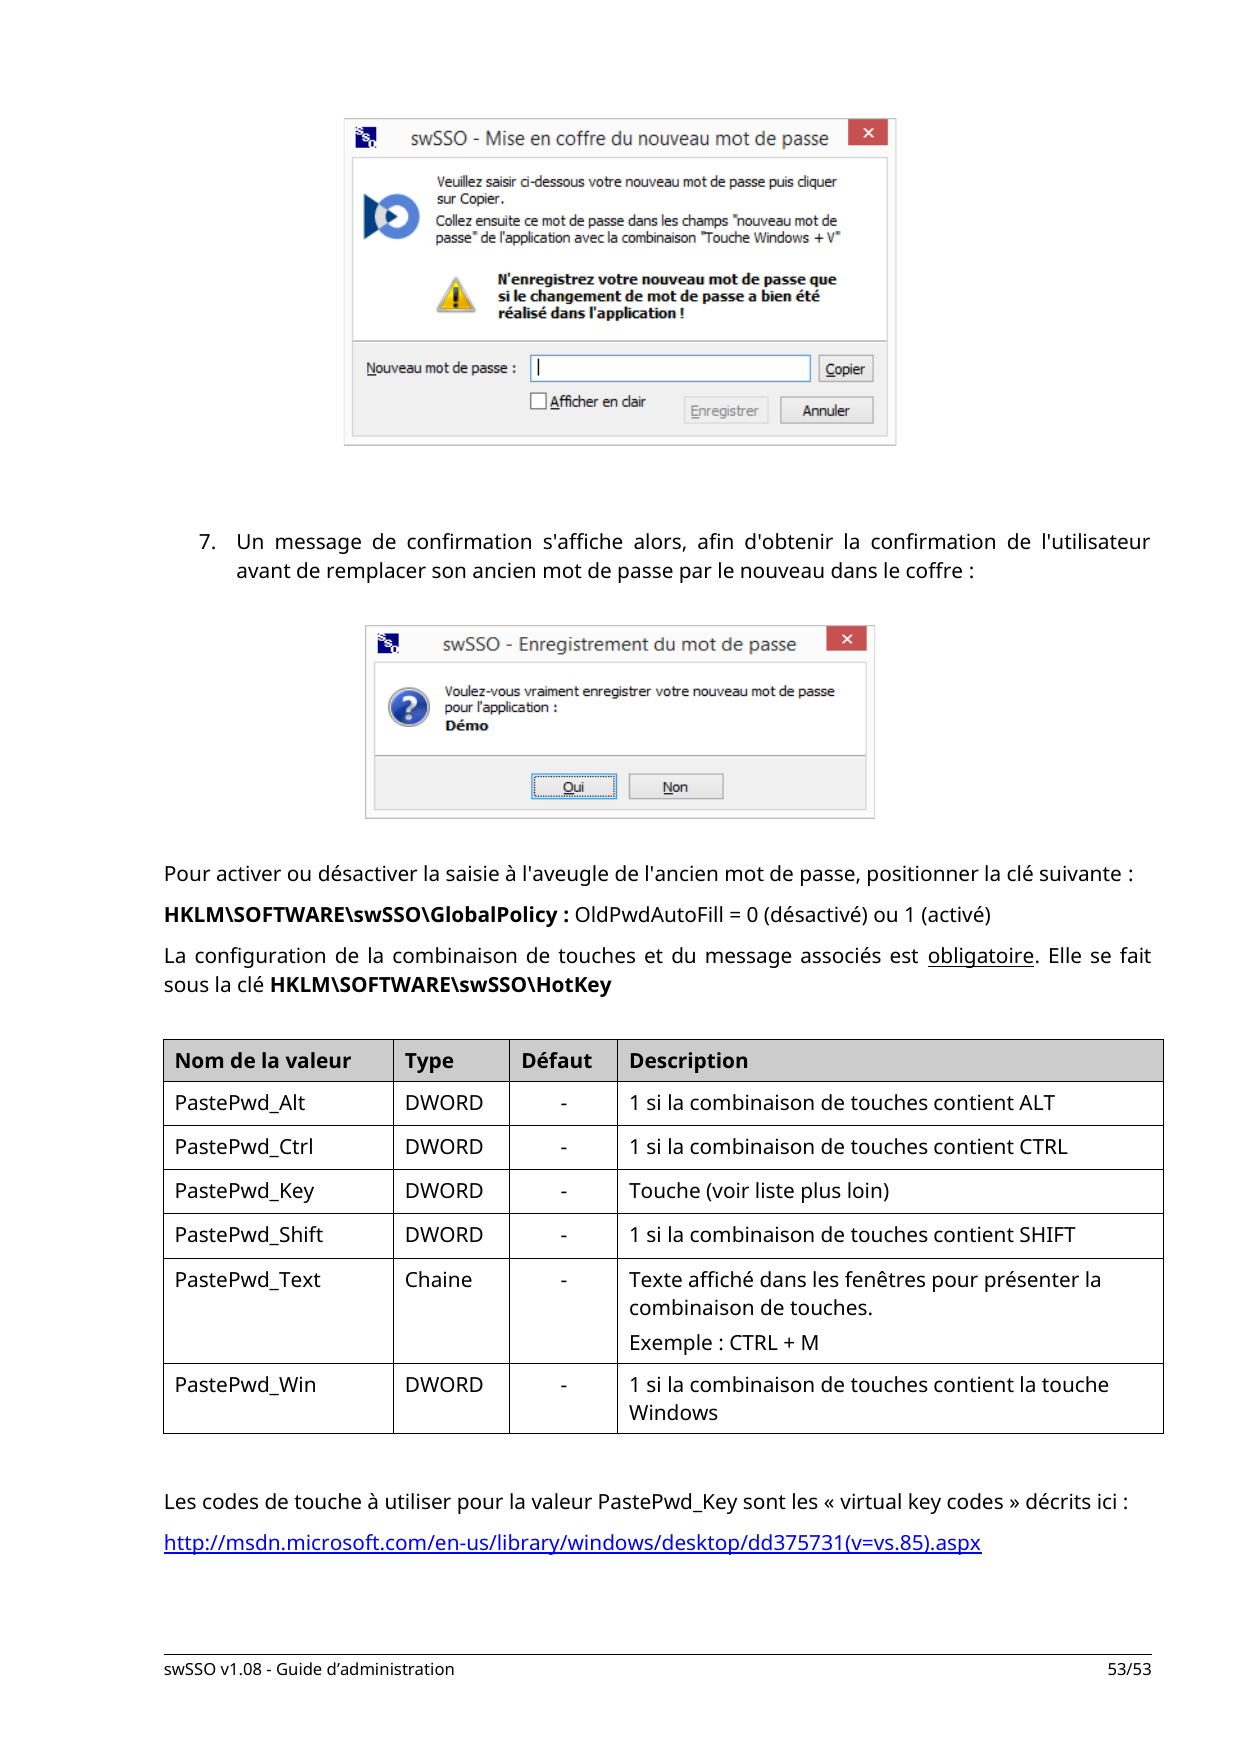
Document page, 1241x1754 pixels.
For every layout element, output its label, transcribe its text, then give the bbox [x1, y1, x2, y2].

table_cell PastePwd_Text [164, 1259, 393, 1362]
text Les codes de touche à utiliser pour la valeur PastePwd_Key sont les « virtual key codes » décrits ici : [164, 1487, 1152, 1516]
table_cell Texte affiché dans les fenêtres pour présenter la combinaison de touches. Exemple : CTRL + M [618, 1259, 1163, 1362]
table_header Type [394, 1040, 509, 1081]
table_header Description [618, 1040, 1163, 1081]
table_cell 1 si la combinaison de touches contient la touche Windows [618, 1364, 1163, 1433]
table_cell DWORD [394, 1126, 509, 1169]
table_cell Chaine [394, 1259, 509, 1362]
table_cell - [510, 1214, 617, 1257]
picture [365, 625, 876, 819]
table_cell DWORD [394, 1364, 509, 1433]
table_cell - [510, 1259, 617, 1362]
text HKLM\SOFTWARE\swSSO\GlobalPolicy : OldPwdAutoFill = 0 (désactivé) ou 1 (activé) [164, 900, 1152, 929]
table_cell DWORD [394, 1082, 509, 1125]
table_cell - [510, 1126, 617, 1169]
table_cell - [510, 1170, 617, 1213]
table_cell 1 si la combinaison de touches contient SHIFT [618, 1214, 1163, 1257]
table_cell DWORD [394, 1214, 509, 1257]
table_cell PastePwd_Alt [164, 1082, 393, 1125]
text La configuration de la combinaison de touches et du message associés est obligatoire. Elle se fait sous la clé HKLM\SOFTWARE\swSSO\HotKey [164, 941, 1152, 998]
table_cell - [510, 1364, 617, 1433]
list Un message de confirmation s'affiche alors, afin d'obtenir la confirmation de l'utilisateur avant de remplacer son ancien mot de passe par le nouveau dans le coffre : [199, 527, 1152, 584]
table_cell - [510, 1082, 617, 1125]
text http://msdn.microsoft.com/en-us/library/windows/desktop/dd375731(v=vs.85).aspx [164, 1528, 1152, 1557]
table_cell PastePwd_Key [164, 1170, 393, 1213]
table_header Défaut [510, 1040, 617, 1081]
table_header Nom de la valeur [164, 1040, 393, 1081]
table_cell 1 si la combinaison de touches contient ALT [618, 1082, 1163, 1125]
picture [343, 118, 897, 446]
table_cell PastePwd_Win [164, 1364, 393, 1433]
table_cell Touche (voir liste plus loin) [618, 1170, 1163, 1213]
table_cell PastePwd_Shift [164, 1214, 393, 1257]
table_cell 1 si la combinaison de touches contient CTRL [618, 1126, 1163, 1169]
table_cell PastePwd_Ctrl [164, 1126, 393, 1169]
table_cell DWORD [394, 1170, 509, 1213]
text Pour activer ou désactiver la saisie à l'aveugle de l'ancien mot de passe, positionner la clé suivante : [164, 859, 1152, 888]
